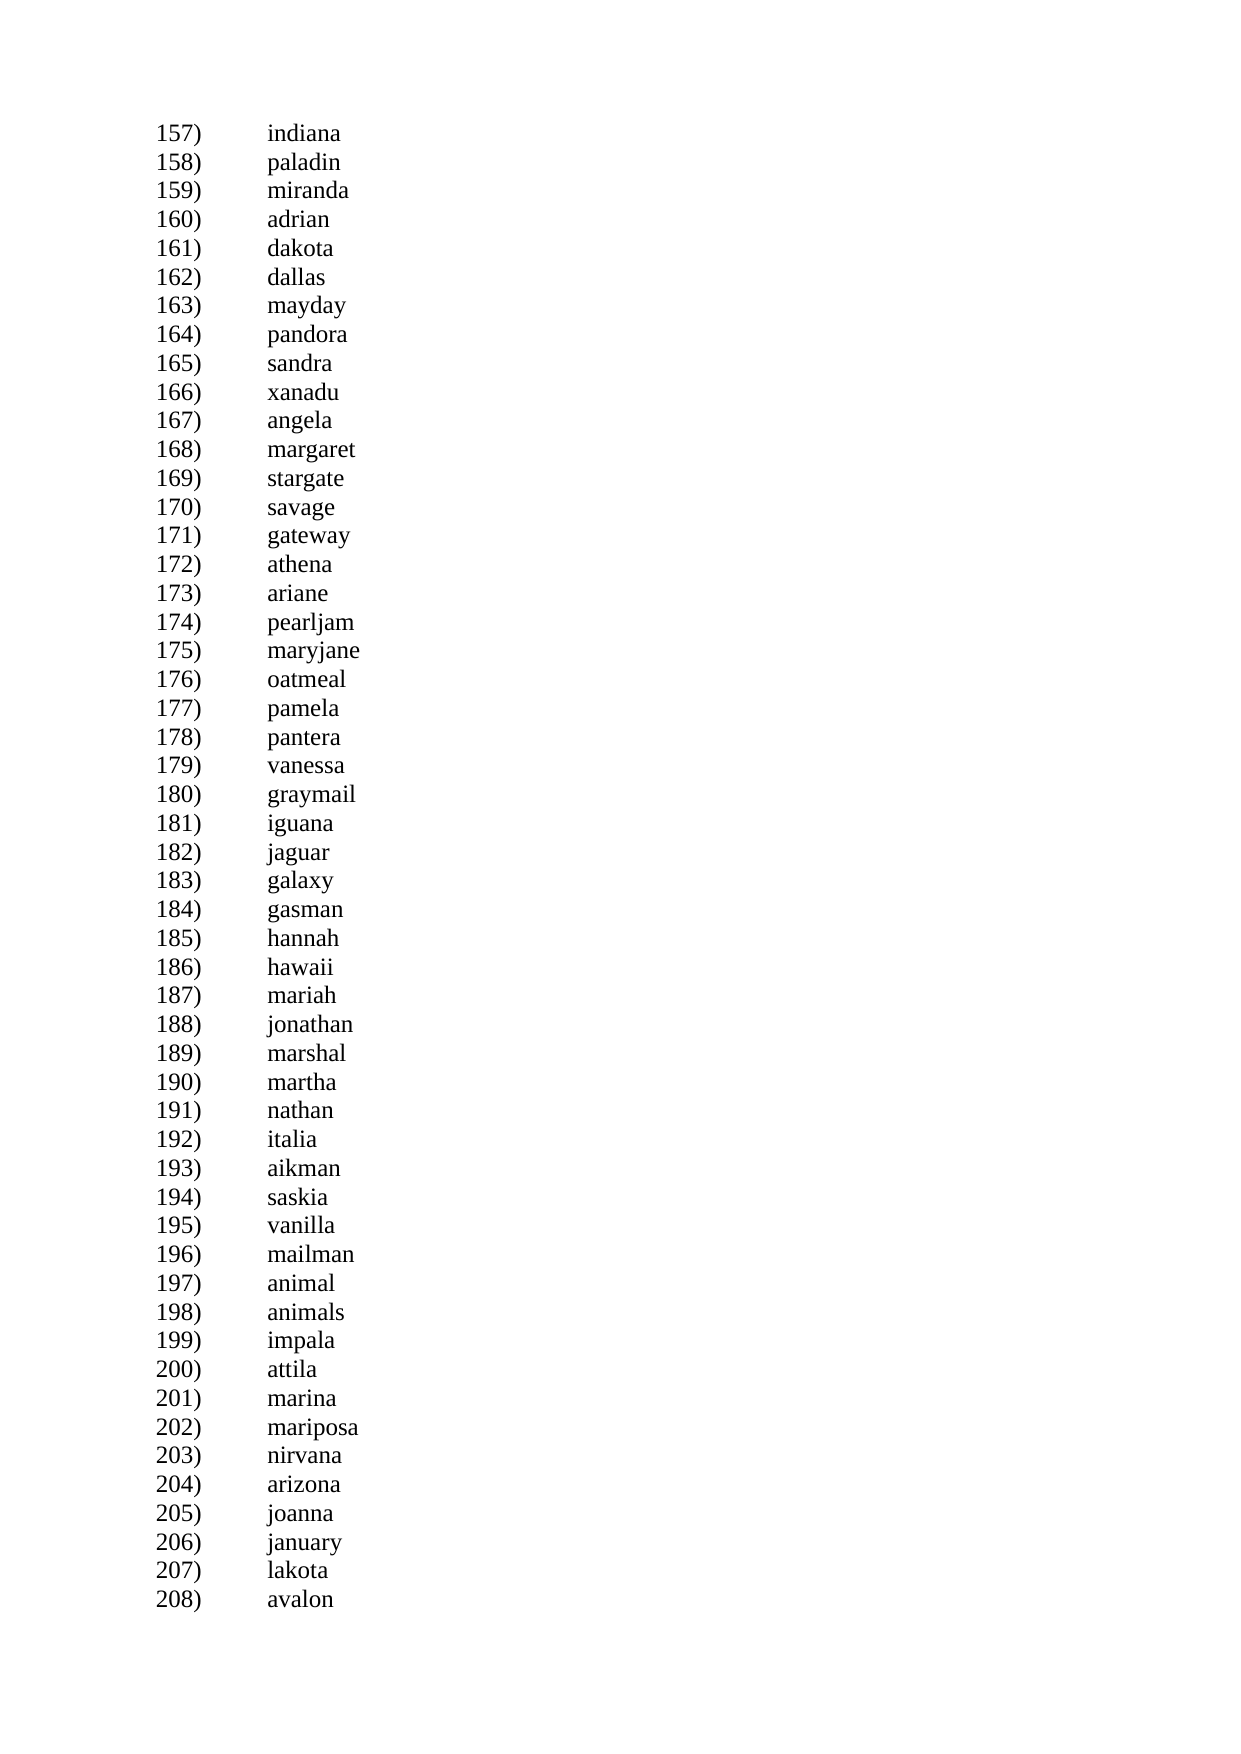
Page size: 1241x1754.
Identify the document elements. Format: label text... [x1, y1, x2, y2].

list paladin [156, 147, 1122, 176]
list italia [156, 1124, 1122, 1153]
list maryjane [156, 636, 1122, 664]
list adrian [156, 204, 1122, 233]
list mailman [156, 1239, 1122, 1268]
list graymail [156, 779, 1122, 808]
list xanadu [156, 377, 1122, 406]
list pantera [156, 722, 1122, 751]
list arizona [156, 1469, 1122, 1498]
list mariah [156, 981, 1122, 1009]
list animals [156, 1297, 1122, 1326]
list animal [156, 1268, 1122, 1297]
list nirvana [156, 1441, 1122, 1469]
list iguana [156, 808, 1122, 837]
list pandora [156, 319, 1122, 348]
list dallas [156, 262, 1122, 291]
list impala [156, 1326, 1122, 1354]
list stargate [156, 463, 1122, 492]
list vanilla [156, 1211, 1122, 1239]
list pearljam [156, 607, 1122, 636]
list athena [156, 549, 1122, 578]
list avalon [156, 1584, 1122, 1613]
list hawaii [156, 952, 1122, 981]
list hannah [156, 923, 1122, 952]
list attila [156, 1354, 1122, 1383]
list january [156, 1527, 1122, 1556]
list sandra [156, 348, 1122, 377]
list dakota [156, 233, 1122, 262]
list aikman [156, 1153, 1122, 1182]
list gasman [156, 894, 1122, 923]
list galaxy [156, 866, 1122, 894]
list gateway [156, 521, 1122, 549]
list mayday [156, 291, 1122, 319]
list nathan [156, 1096, 1122, 1124]
list oatmeal [156, 664, 1122, 693]
list miranda [156, 176, 1122, 204]
list indiana [156, 118, 1122, 147]
list lakota [156, 1556, 1122, 1584]
list mariposa [156, 1412, 1122, 1441]
list ariane [156, 578, 1122, 607]
list joanna [156, 1498, 1122, 1527]
list vanessa [156, 751, 1122, 779]
list marina [156, 1383, 1122, 1412]
list jonathan [156, 1009, 1122, 1038]
list martha [156, 1067, 1122, 1096]
list saskia [156, 1182, 1122, 1211]
list pamela [156, 693, 1122, 722]
list savage [156, 492, 1122, 521]
list jaguar [156, 837, 1122, 866]
list margaret [156, 434, 1122, 463]
list marshal [156, 1038, 1122, 1067]
list angela [156, 406, 1122, 434]
